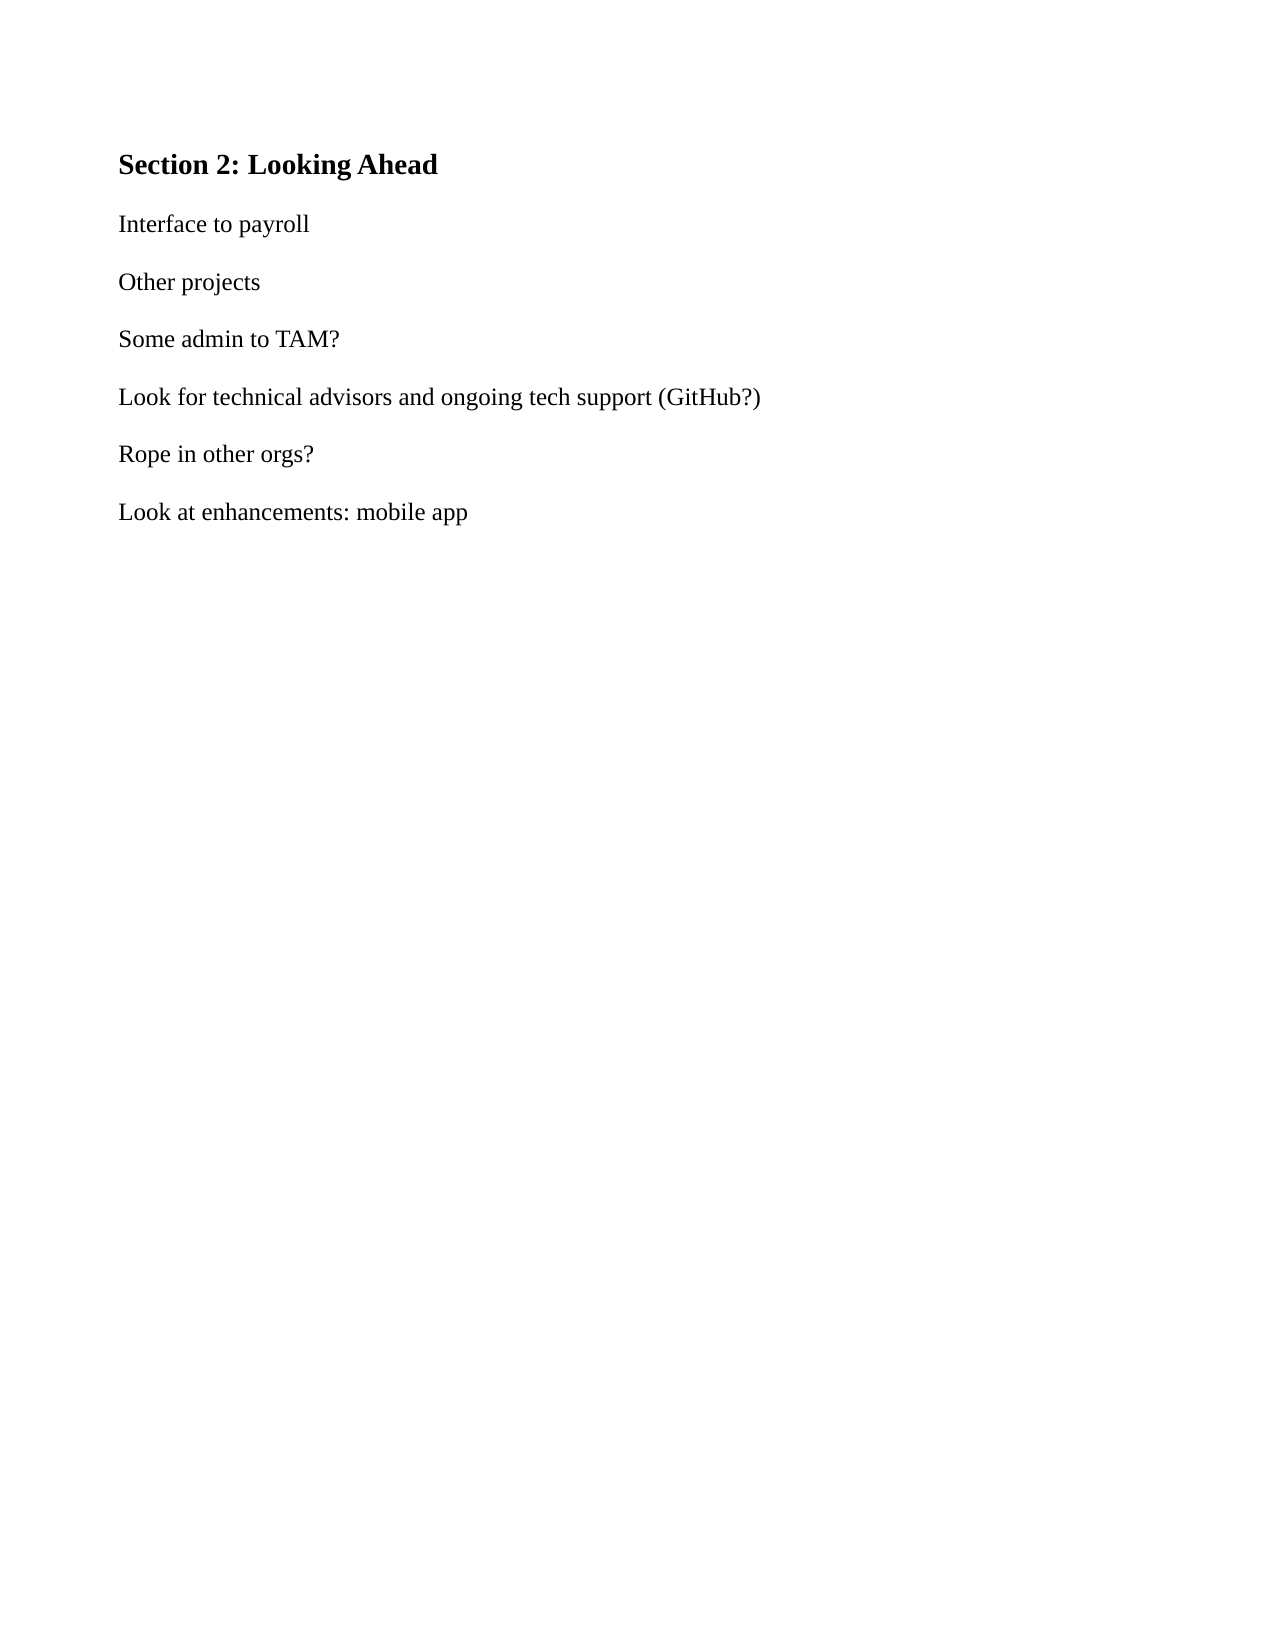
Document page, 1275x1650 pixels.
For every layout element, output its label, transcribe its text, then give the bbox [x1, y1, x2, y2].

text Rope in other orgs? [118, 439, 1157, 468]
text Interface to payroll [118, 209, 1157, 238]
text Look at enhancements: mobile app [118, 497, 1157, 525]
text Look for technical advisors and ongoing tech support (GitHub?) [118, 382, 1157, 410]
text Some admin to TAM? [118, 324, 1157, 353]
text Other projects [118, 267, 1157, 295]
text Section 2: Looking Ahead [118, 147, 1157, 180]
